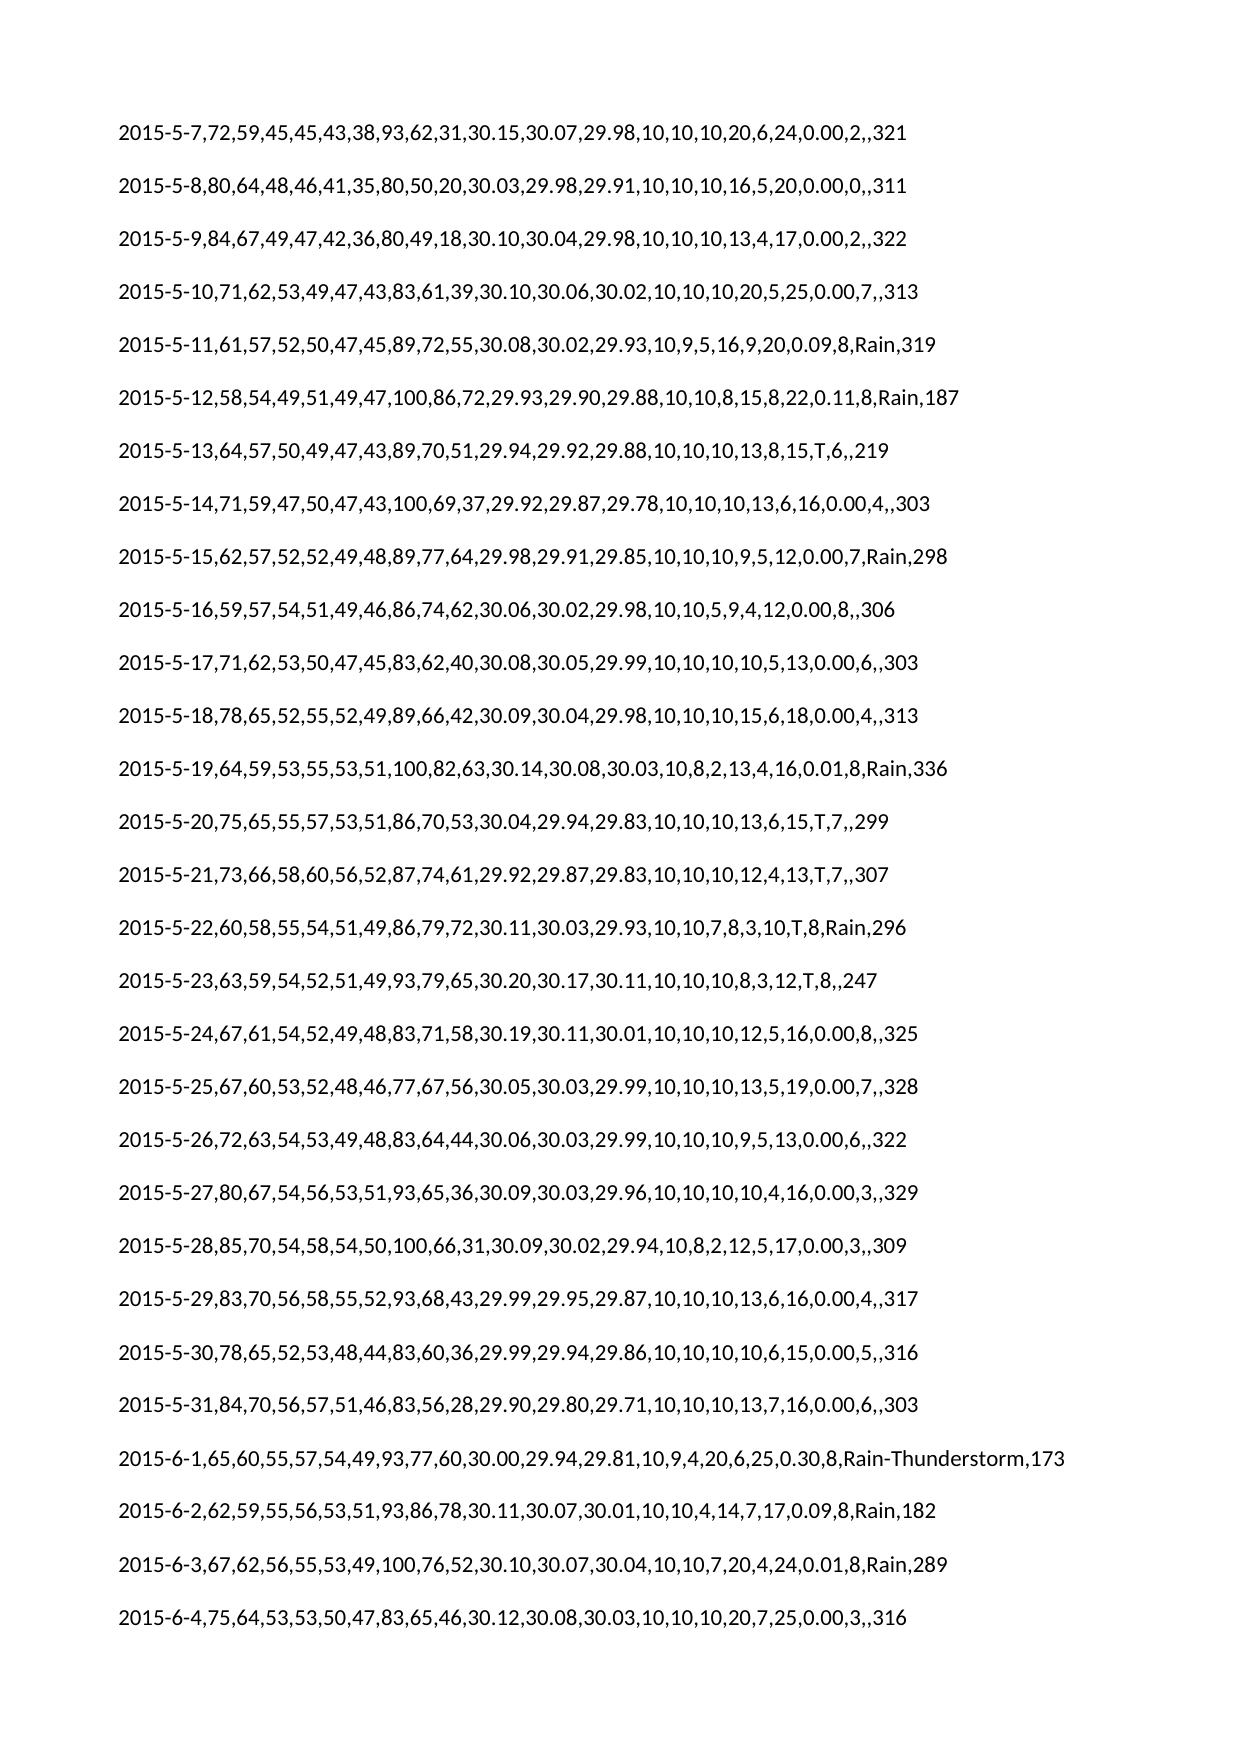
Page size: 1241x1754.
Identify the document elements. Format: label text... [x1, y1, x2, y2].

text 2015-5-8,80,64,48,46,41,35,80,50,20,30.03,29.98,29.91,10,10,10,16,5,20,0.00,0,,311 [118, 171, 1122, 199]
text 2015-6-2,62,59,55,56,53,51,93,86,78,30.11,30.07,30.01,10,10,4,14,7,17,0.09,8,Rain,182 [118, 1497, 1122, 1525]
text 2015-5-28,85,70,54,58,54,50,100,66,31,30.09,30.02,29.94,10,8,2,12,5,17,0.00,3,,309 [118, 1232, 1122, 1259]
text 2015-5-9,84,67,49,47,42,36,80,49,18,30.10,30.04,29.98,10,10,10,13,4,17,0.00,2,,322 [118, 224, 1122, 252]
text 2015-5-22,60,58,55,54,51,49,86,79,72,30.11,30.03,29.93,10,10,7,8,3,10,T,8,Rain,296 [118, 913, 1122, 941]
text 2015-5-27,80,67,54,56,53,51,93,65,36,30.09,30.03,29.96,10,10,10,10,4,16,0.00,3,,329 [118, 1178, 1122, 1207]
text 2015-5-23,63,59,54,52,51,49,93,79,65,30.20,30.17,30.11,10,10,10,8,3,12,T,8,,247 [118, 966, 1122, 994]
text 2015-5-11,61,57,52,50,47,45,89,72,55,30.08,30.02,29.93,10,9,5,16,9,20,0.09,8,Rain,319 [118, 330, 1122, 358]
text 2015-5-7,72,59,45,45,43,38,93,62,31,30.15,30.07,29.98,10,10,10,20,6,24,0.00,2,,321 [118, 118, 1122, 146]
text 2015-6-4,75,64,53,53,50,47,83,65,46,30.12,30.08,30.03,10,10,10,20,7,25,0.00,3,,316 [118, 1603, 1122, 1631]
text 2015-5-14,71,59,47,50,47,43,100,69,37,29.92,29.87,29.78,10,10,10,13,6,16,0.00,4,,303 [118, 489, 1122, 517]
text 2015-5-21,73,66,58,60,56,52,87,74,61,29.92,29.87,29.83,10,10,10,12,4,13,T,7,,307 [118, 860, 1122, 888]
text 2015-5-10,71,62,53,49,47,43,83,61,39,30.10,30.06,30.02,10,10,10,20,5,25,0.00,7,,313 [118, 277, 1122, 305]
text 2015-6-3,67,62,56,55,53,49,100,76,52,30.10,30.07,30.04,10,10,7,20,4,24,0.01,8,Rain,289 [118, 1550, 1122, 1578]
text 2015-5-16,59,57,54,51,49,46,86,74,62,30.06,30.02,29.98,10,10,5,9,4,12,0.00,8,,306 [118, 595, 1122, 623]
text 2015-5-18,78,65,52,55,52,49,89,66,42,30.09,30.04,29.98,10,10,10,15,6,18,0.00,4,,313 [118, 701, 1122, 729]
text 2015-5-30,78,65,52,53,48,44,83,60,36,29.99,29.94,29.86,10,10,10,10,6,15,0.00,5,,316 [118, 1338, 1122, 1366]
text 2015-5-12,58,54,49,51,49,47,100,86,72,29.93,29.90,29.88,10,10,8,15,8,22,0.11,8,Rain,187 [118, 383, 1122, 411]
text 2015-5-13,64,57,50,49,47,43,89,70,51,29.94,29.92,29.88,10,10,10,13,8,15,T,6,,219 [118, 436, 1122, 464]
text 2015-6-1,65,60,55,57,54,49,93,77,60,30.00,29.94,29.81,10,9,4,20,6,25,0.30,8,Rain-Thunderstorm,173 [118, 1444, 1122, 1472]
text 2015-5-25,67,60,53,52,48,46,77,67,56,30.05,30.03,29.99,10,10,10,13,5,19,0.00,7,,328 [118, 1072, 1122, 1101]
text 2015-5-29,83,70,56,58,55,52,93,68,43,29.99,29.95,29.87,10,10,10,13,6,16,0.00,4,,317 [118, 1284, 1122, 1313]
text 2015-5-31,84,70,56,57,51,46,83,56,28,29.90,29.80,29.71,10,10,10,13,7,16,0.00,6,,303 [118, 1391, 1122, 1419]
text 2015-5-19,64,59,53,55,53,51,100,82,63,30.14,30.08,30.03,10,8,2,13,4,16,0.01,8,Rain,336 [118, 754, 1122, 782]
text 2015-5-15,62,57,52,52,49,48,89,77,64,29.98,29.91,29.85,10,10,10,9,5,12,0.00,7,Rain,298 [118, 542, 1122, 570]
text 2015-5-17,71,62,53,50,47,45,83,62,40,30.08,30.05,29.99,10,10,10,10,5,13,0.00,6,,303 [118, 648, 1122, 676]
text 2015-5-26,72,63,54,53,49,48,83,64,44,30.06,30.03,29.99,10,10,10,9,5,13,0.00,6,,322 [118, 1126, 1122, 1153]
text 2015-5-24,67,61,54,52,49,48,83,71,58,30.19,30.11,30.01,10,10,10,12,5,16,0.00,8,,325 [118, 1019, 1122, 1047]
text 2015-5-20,75,65,55,57,53,51,86,70,53,30.04,29.94,29.83,10,10,10,13,6,15,T,7,,299 [118, 807, 1122, 835]
